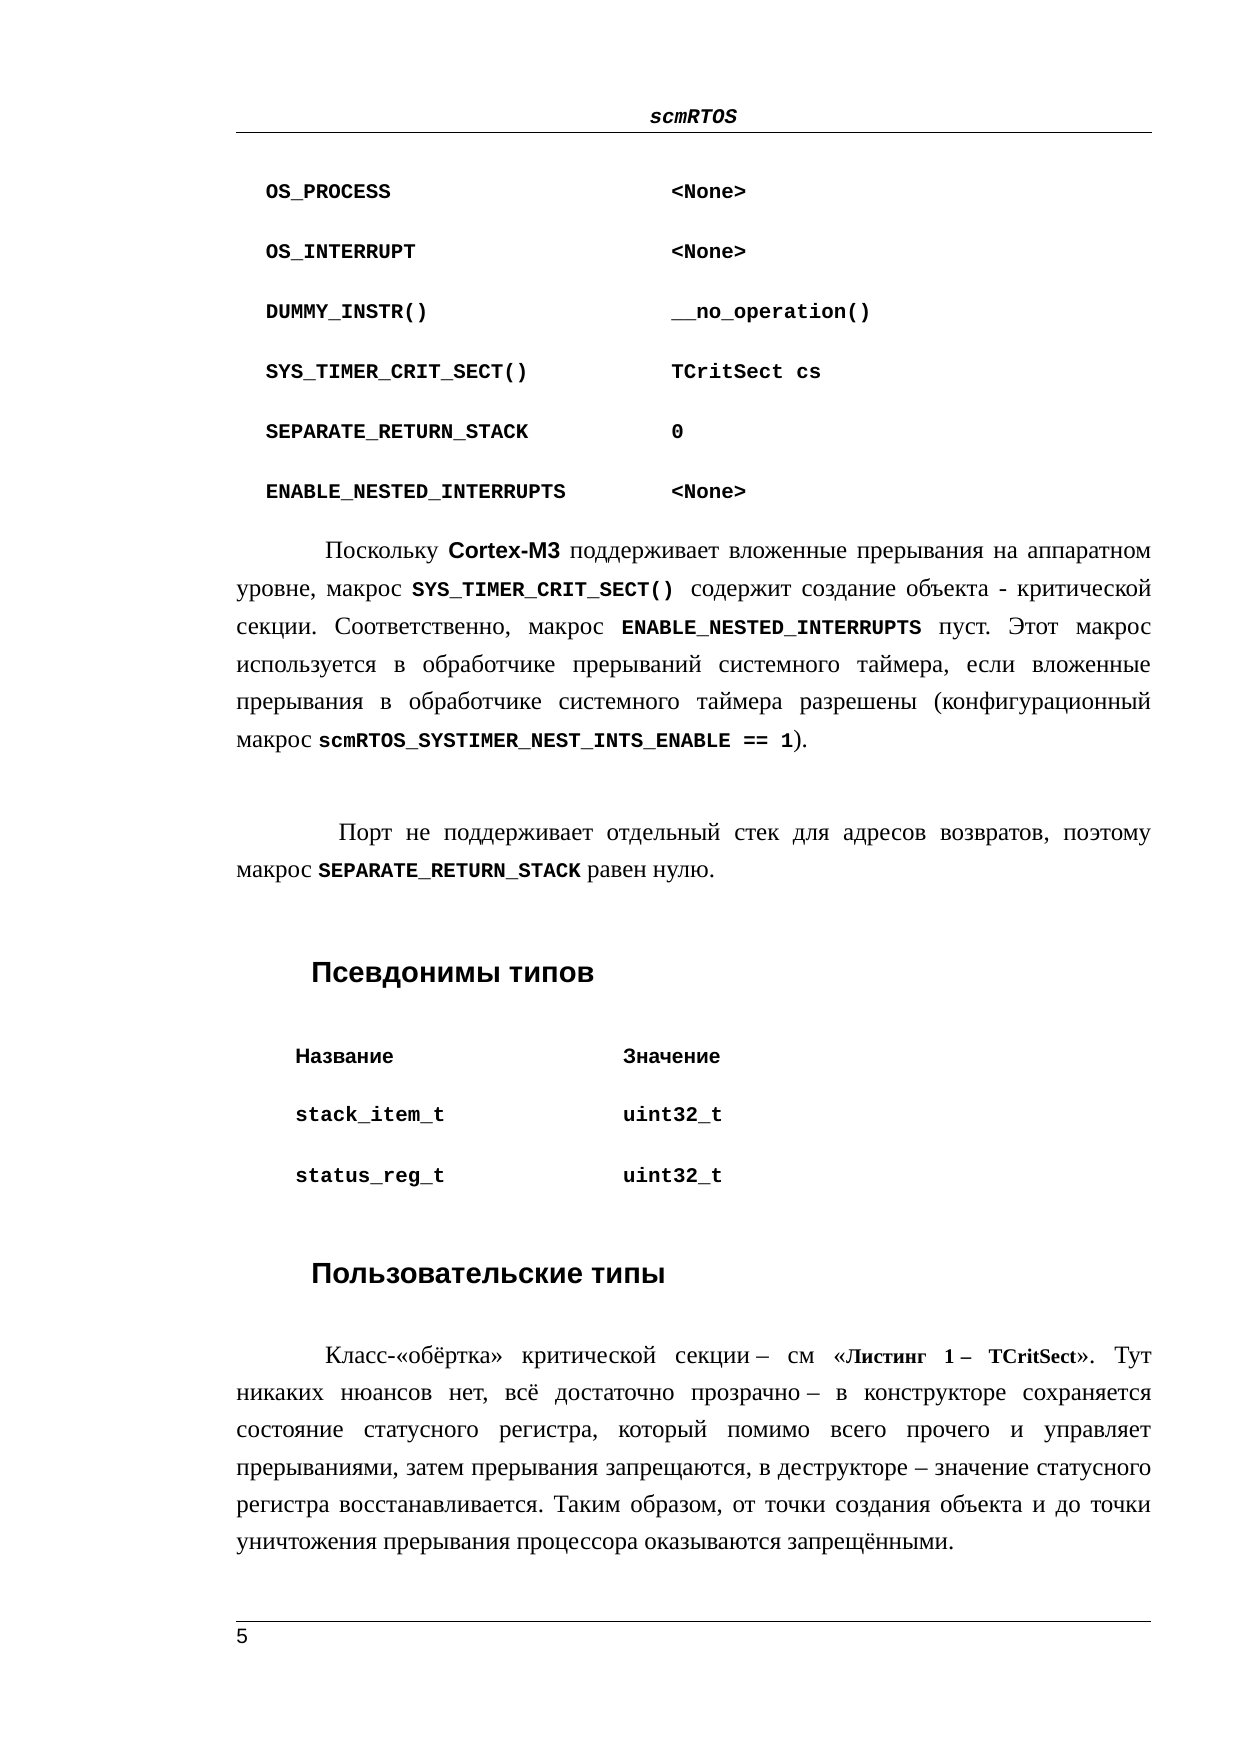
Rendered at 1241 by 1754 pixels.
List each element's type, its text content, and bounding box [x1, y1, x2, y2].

table_cell 0 [594, 403, 1152, 463]
subtitle Псевдонимы типов [311, 955, 1033, 988]
table_cell __no_operation() [594, 283, 1152, 343]
table_cell SEPARATE_RETURN_STACK [236, 403, 594, 463]
subtitle Пользовательские типы [311, 1256, 1033, 1290]
text Класс-«обёртка» критической секции – см «Листинг 1 – TCritSect». Тут никаких нюансов нет, всё достаточно прозрачно – в конструкторе сохраняется состояние статусного регистра, который помимо всего прочего и управляет прерываниями, затем прерывания запрещаются, в деструкторе – значение статусного регистра восстанавливается. Таким образом, от точки создания объекта и до точки уничтожения прерывания процессора оказываются запрещёнными. [236, 1340, 1152, 1555]
table_header Название [236, 1026, 596, 1086]
table_header Значение [596, 1026, 1152, 1086]
table_cell status_reg_t [236, 1146, 596, 1206]
table_cell DUMMY_INSTR() [236, 283, 594, 343]
table_cell ENABLE_NESTED_INTERRUPTS [236, 463, 594, 523]
table_cell <None> [594, 463, 1152, 523]
table_cell OS_INTERRUPT [236, 223, 594, 283]
table_cell TCritSect cs [594, 343, 1152, 403]
table_cell <None> [594, 163, 1152, 223]
table_cell uint32_t [596, 1146, 1152, 1206]
text Поскольку Cortex-M3 поддерживает вложенные прерывания на аппаратном уровне, макрос SYS_TIMER_CRIT_SECT() содержит создание объекта - критической секции. Соответственно, макрос ENABLE_NESTED_INTERRUPTS пуст. Этот макрос используется в обработчике прерываний системного таймера, если вложенные прерывания в обработчике системного таймера разрешены (конфигурационный макрос scmRTOS_SYSTIMER_NEST_INTS_ENABLE == 1). [236, 536, 1152, 753]
table_cell <None> [594, 223, 1152, 283]
table_cell SYS_TIMER_CRIT_SECT() [236, 343, 594, 403]
table_cell uint32_t [596, 1086, 1152, 1146]
table_cell OS_PROCESS [236, 163, 594, 223]
table_cell stack_item_t [236, 1086, 596, 1146]
text Порт не поддерживает отдельный стек для адресов возвратов, поэтому макрос SEPARATE_RETURN_STACK равен нулю. [236, 817, 1152, 883]
